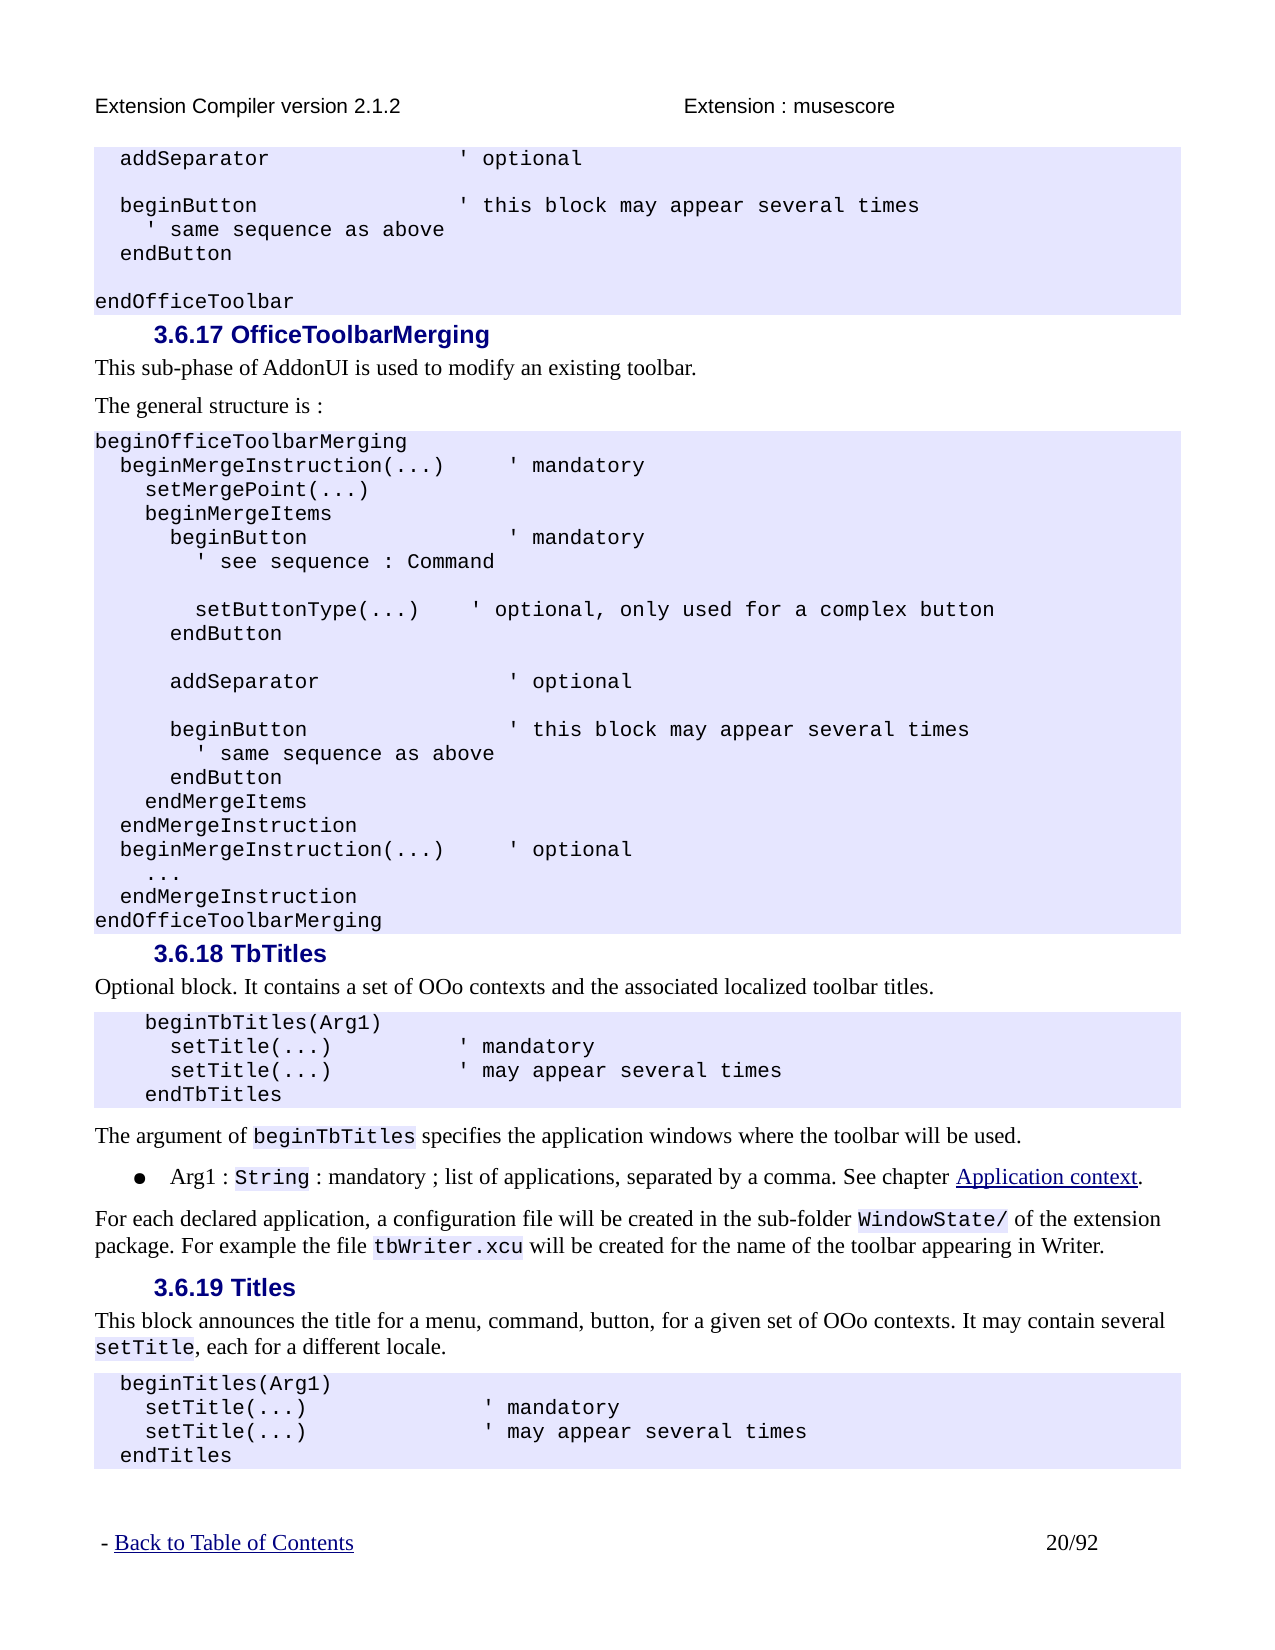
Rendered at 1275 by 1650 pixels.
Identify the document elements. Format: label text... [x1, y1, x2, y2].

text setMergePoint(...) [94, 479, 1181, 503]
text Optional block. It contains a set of OOo contexts and the associated localized toolbar titles. [94, 974, 1181, 1000]
text setTitle(...) ' may appear several times [94, 1060, 1181, 1084]
text endTbTitles [94, 1084, 1181, 1108]
text This sub-phase of AddonUI is used to modify an existing toolbar. [94, 355, 1181, 381]
text setTitle(...) ' may appear several times [94, 1421, 1181, 1445]
text ' same sequence as above [94, 743, 1181, 767]
text The argument of beginTbTitles specifies the application windows where the toolbar will be used. [94, 1123, 1181, 1149]
text endMergeItems [94, 791, 1181, 814]
text setButtonType(...) ' optional, only used for a complex button [94, 599, 1181, 623]
text endTitles [94, 1445, 1181, 1469]
text beginMergeInstruction(...) ' optional [94, 838, 1181, 862]
text ... [94, 862, 1181, 886]
text endOfficeToolbarMerging [94, 910, 1181, 934]
text endMergeInstruction [94, 886, 1181, 910]
text The general structure is : [94, 393, 1181, 419]
text ' see sequence : Command [94, 551, 1181, 575]
text beginButton ' this block may appear several times [94, 719, 1181, 743]
text This block announces the title for a menu, command, button, for a given set of OOo contexts. It may contain several setTitle, each for a different locale. [94, 1308, 1181, 1361]
text endButton [94, 767, 1181, 791]
text endMergeInstruction [94, 814, 1181, 838]
text For each declared application, a configuration file will be created in the sub-folder WindowState/ of the extension package. For example the file tbWriter.xcu will be created for the name of the toolbar appearing in Writer. [94, 1206, 1181, 1260]
text beginMergeItems [94, 503, 1181, 527]
subtitle Titles [153, 1274, 1181, 1302]
text addSeparator ' optional [94, 147, 1181, 171]
text ' same sequence as above [94, 219, 1181, 243]
text endButton [94, 243, 1181, 267]
text endOfficeToolbar [94, 291, 1181, 315]
text beginTitles(Arg1) [94, 1373, 1181, 1397]
text beginMergeInstruction(...) ' mandatory [94, 455, 1181, 479]
list Arg1 : String : mandatory ; list of applications, separated by a comma. See chapter Application context. [132, 1164, 1181, 1191]
text setTitle(...) ' mandatory [94, 1397, 1181, 1421]
text setTitle(...) ' mandatory [94, 1036, 1181, 1060]
text beginButton ' this block may appear several times [94, 195, 1181, 219]
subtitle OfficeToolbarMerging [153, 321, 1181, 349]
text beginTbTitles(Arg1) [94, 1012, 1181, 1036]
subtitle TbTitles [153, 940, 1181, 968]
text addSeparator ' optional [94, 671, 1181, 695]
text endButton [94, 623, 1181, 647]
text beginOfficeToolbarMerging [94, 431, 1181, 455]
text beginButton ' mandatory [94, 527, 1181, 551]
